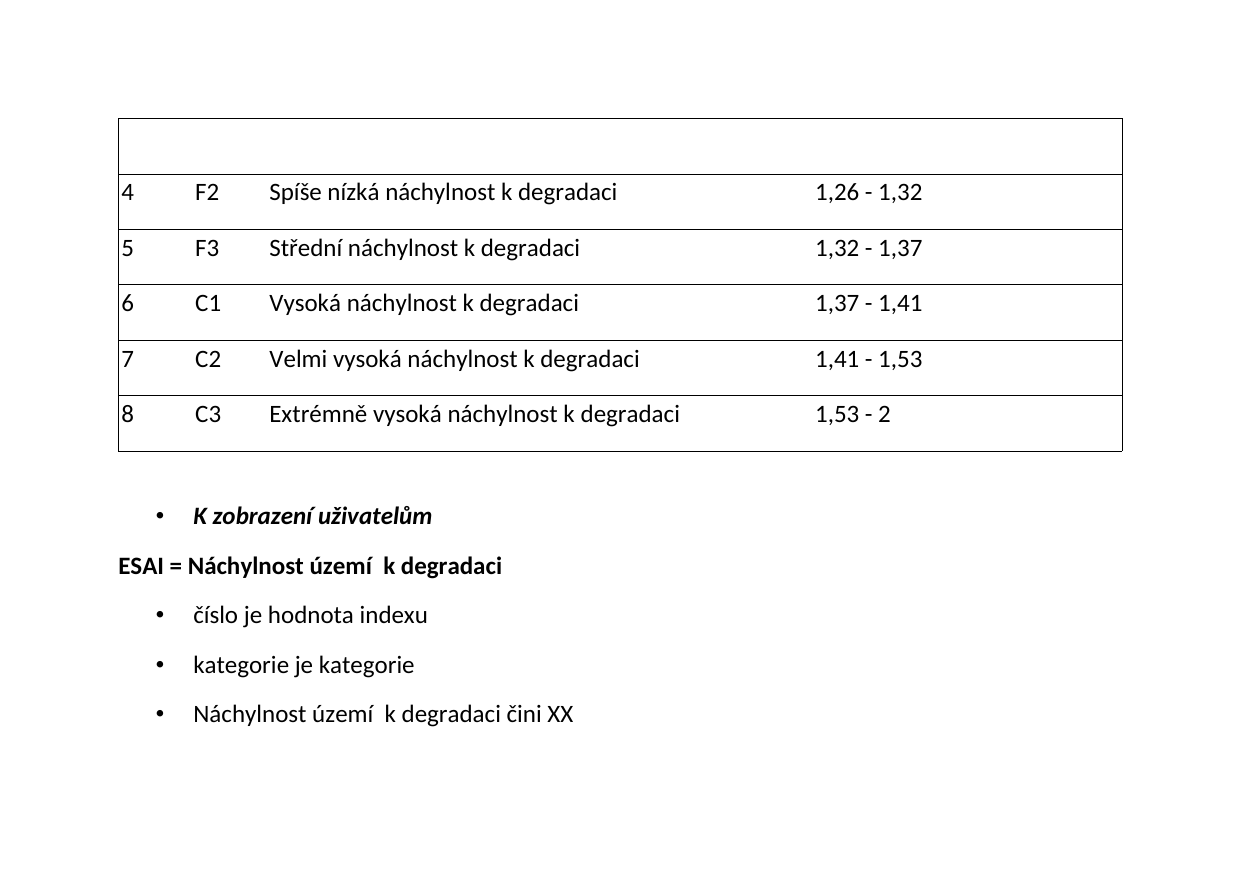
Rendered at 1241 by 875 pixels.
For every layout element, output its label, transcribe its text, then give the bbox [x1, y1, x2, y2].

table_cell Extrémně vysoká náchylnost k degradaci [266, 396, 812, 451]
table_cell 4 [119, 175, 192, 229]
list kategorie je kategorie [156, 649, 1122, 679]
table_cell 5 [119, 230, 192, 284]
table_cell [266, 119, 812, 173]
table_cell [812, 119, 1122, 173]
table_cell C1 [192, 285, 266, 340]
table_cell C3 [192, 396, 266, 451]
table_cell F2 [192, 175, 266, 229]
table_cell Střední náchylnost k degradaci [266, 230, 812, 284]
table_cell 1,41 - 1,53 [812, 341, 1122, 395]
table_cell 1,37 - 1,41 [812, 285, 1122, 340]
list Náchylnost území k degradaci čini XX [156, 699, 1122, 729]
list K zobrazení uživatelům [156, 500, 1122, 531]
table_cell 8 [119, 396, 192, 451]
table_cell F3 [192, 230, 266, 284]
table_cell 1,26 - 1,32 [812, 175, 1122, 229]
text ESAI = Náchylnost území k degradaci [118, 550, 1122, 580]
table_cell C2 [192, 341, 266, 395]
list číslo je hodnota indexu [156, 599, 1122, 630]
table_cell Vysoká náchylnost k degradaci [266, 285, 812, 340]
table_cell Spíše nízká náchylnost k degradaci [266, 175, 812, 229]
table_cell 1,53 - 2 [812, 396, 1122, 451]
table_cell [119, 119, 192, 173]
table_cell 1,32 - 1,37 [812, 230, 1122, 284]
table_cell [192, 119, 266, 173]
table_cell Velmi vysoká náchylnost k degradaci [266, 341, 812, 395]
table_cell 6 [119, 285, 192, 340]
table_cell 7 [119, 341, 192, 395]
